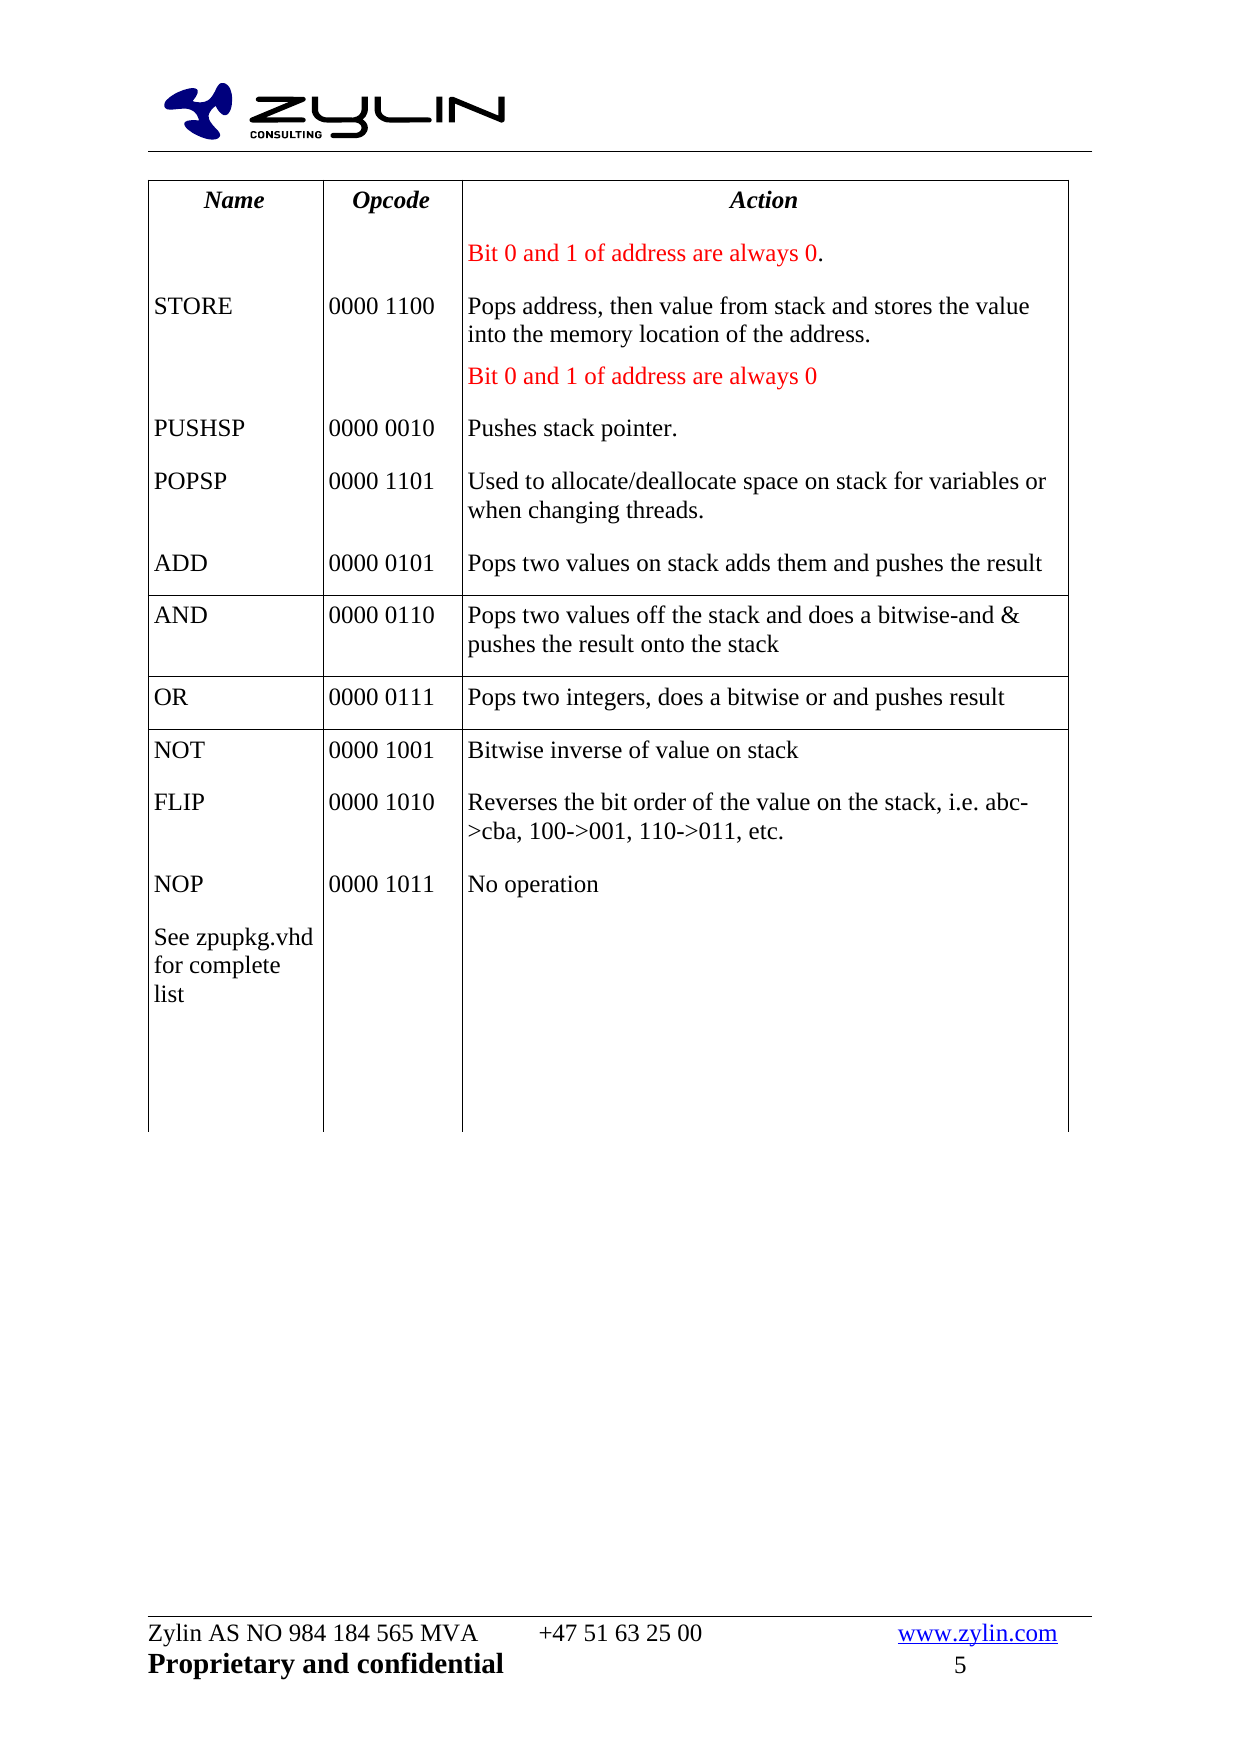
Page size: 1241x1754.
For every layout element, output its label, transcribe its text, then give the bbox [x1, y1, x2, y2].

table_cell 0000 0111 [324, 677, 462, 729]
table_cell Pops address, then value from stack and stores the value into the memory location of the address. Bit 0 and 1 of address are always 0 [463, 285, 1068, 408]
table_cell Pops two integers, does a bitwise or and pushes result [463, 677, 1068, 729]
table_cell NOP [149, 863, 323, 916]
table_cell 0000 1100 [324, 285, 462, 408]
table_cell [149, 232, 323, 285]
table_cell [463, 916, 1068, 1026]
table_cell STORE [149, 285, 323, 408]
table_cell 0000 0110 [324, 596, 462, 676]
table_cell [324, 1026, 462, 1079]
table_cell [324, 1079, 462, 1132]
table_cell Bit 0 and 1 of address are always 0. [463, 232, 1068, 285]
table_header Action [463, 181, 1068, 232]
table_cell AND [149, 596, 323, 676]
table_cell [324, 916, 462, 1026]
table_header Opcode [324, 181, 462, 232]
table_cell [149, 1079, 323, 1132]
table_cell [324, 232, 462, 285]
table_cell 0000 1010 [324, 782, 462, 863]
table_cell [149, 1026, 323, 1079]
table_cell 0000 1101 [324, 460, 462, 542]
table_cell 0000 0010 [324, 408, 462, 460]
table_cell Pushes stack pointer. [463, 408, 1068, 460]
table_cell 0000 0101 [324, 542, 462, 594]
table_cell See zpupkg.vhd for complete list [149, 916, 323, 1026]
table_cell Reverses the bit order of the value on the stack, i.e. abc->cba, 100->001, 110->011, etc. [463, 782, 1068, 863]
table_cell No operation [463, 863, 1068, 916]
table_cell FLIP [149, 782, 323, 863]
table_cell OR [149, 677, 323, 729]
table_cell 0000 1011 [324, 863, 462, 916]
table_cell [463, 1026, 1068, 1079]
table_cell Pops two values on stack adds them and pushes the result [463, 542, 1068, 594]
table_cell NOT [149, 730, 323, 782]
table_cell [463, 1079, 1068, 1132]
table_cell 0000 1001 [324, 730, 462, 782]
table_cell Pops two values off the stack and does a bitwise-and & pushes the result onto the stack [463, 596, 1068, 676]
table_cell PUSHSP [149, 408, 323, 460]
table_cell ADD [149, 542, 323, 594]
table_cell POPSP [149, 460, 323, 542]
table_cell Used to allocate/deallocate space on stack for variables or when changing threads. [463, 460, 1068, 542]
table_header Name [149, 181, 323, 232]
table_cell Bitwise inverse of value on stack [463, 730, 1068, 782]
